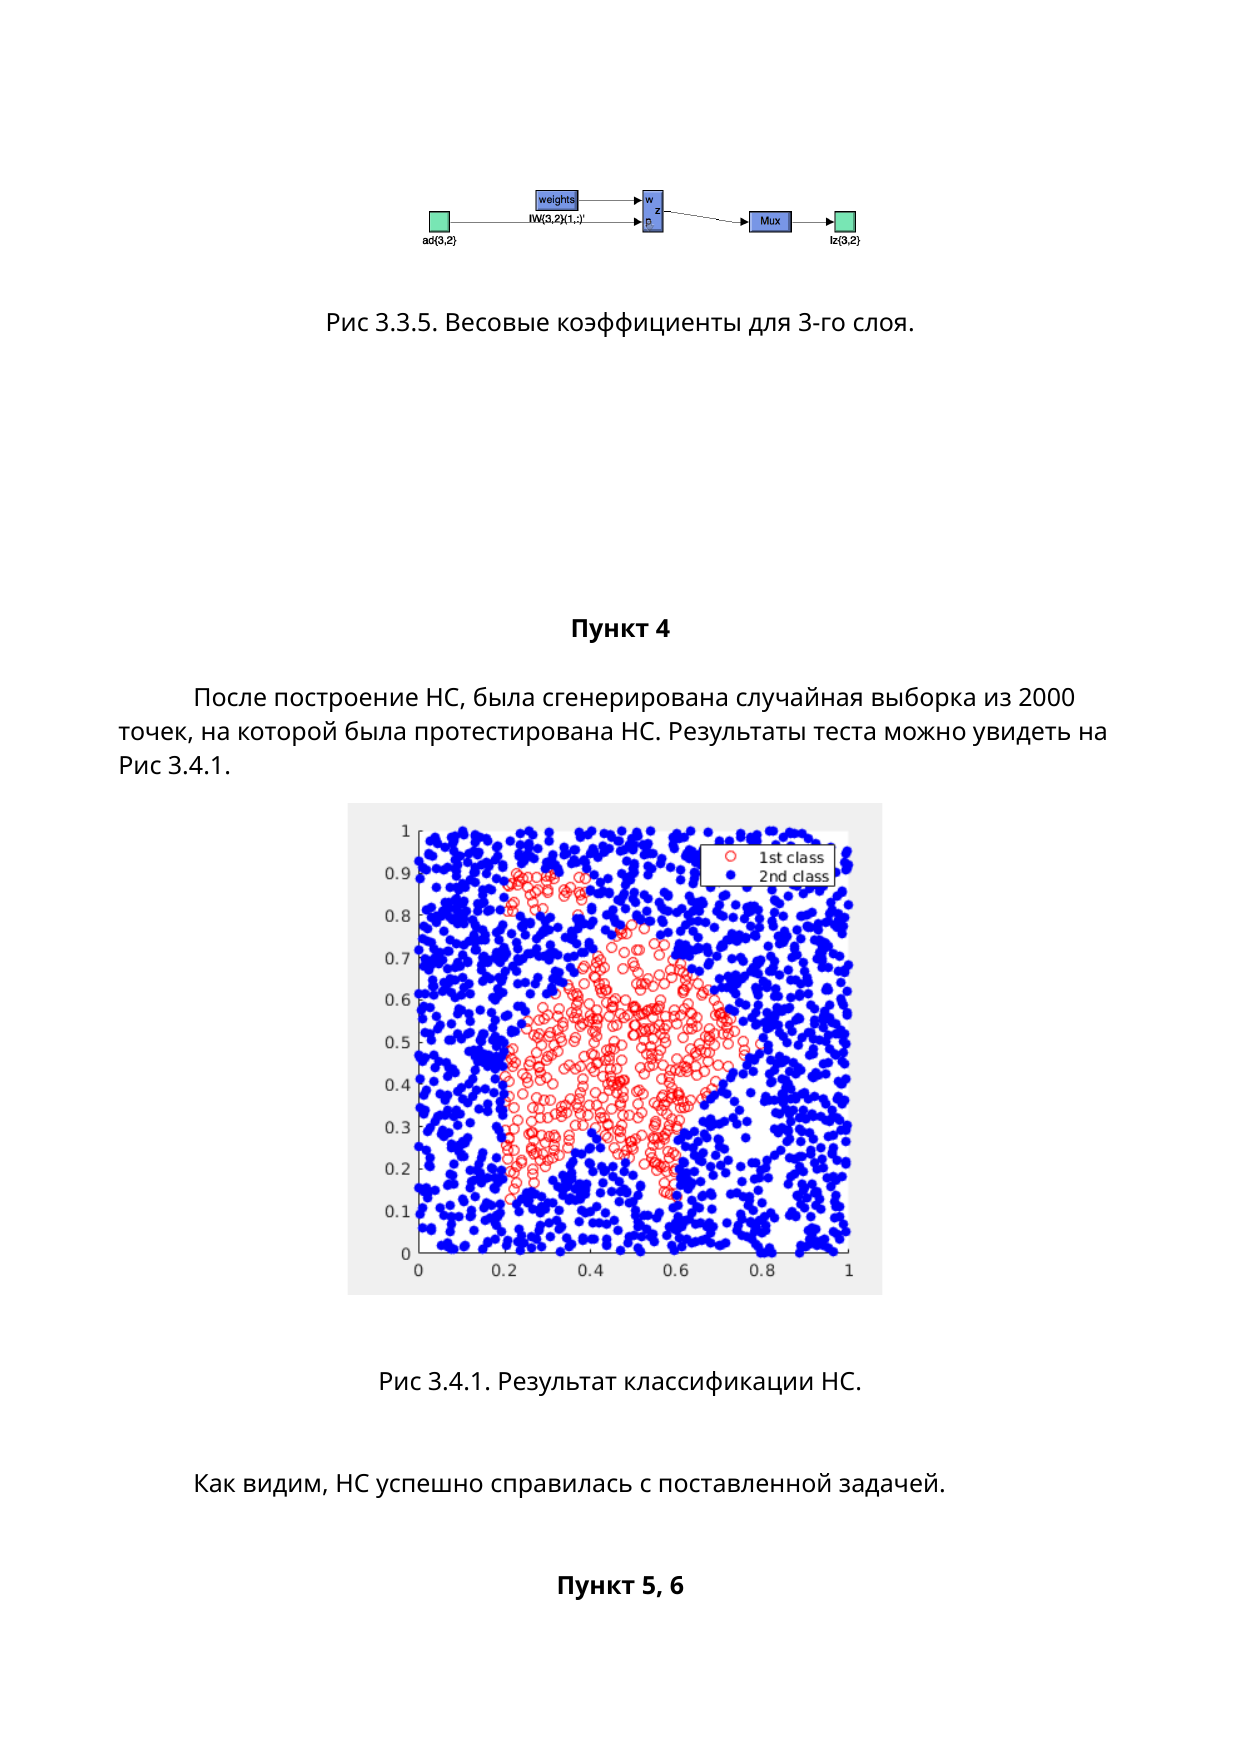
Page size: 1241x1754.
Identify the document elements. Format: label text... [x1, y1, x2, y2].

text После построение НС, была сгенерирована случайная выборка из 2000 точек, на которой была протестирована НС. Результаты теста можно увидеть на Рис 3.4.1. [118, 679, 1122, 781]
text Рис 3.3.5. Весовые коэффициенты для 3-го слоя. [118, 118, 1122, 339]
text Как видим, НС успешно справилась с поставленной задачей. [118, 1465, 1122, 1499]
text Рис 3.4.1. Результат классификации НС. [118, 1329, 1122, 1397]
picture [347, 803, 883, 1295]
text Пункт 4 [118, 611, 1122, 645]
picture [388, 118, 926, 305]
text Пункт 5, 6 [118, 1567, 1122, 1602]
